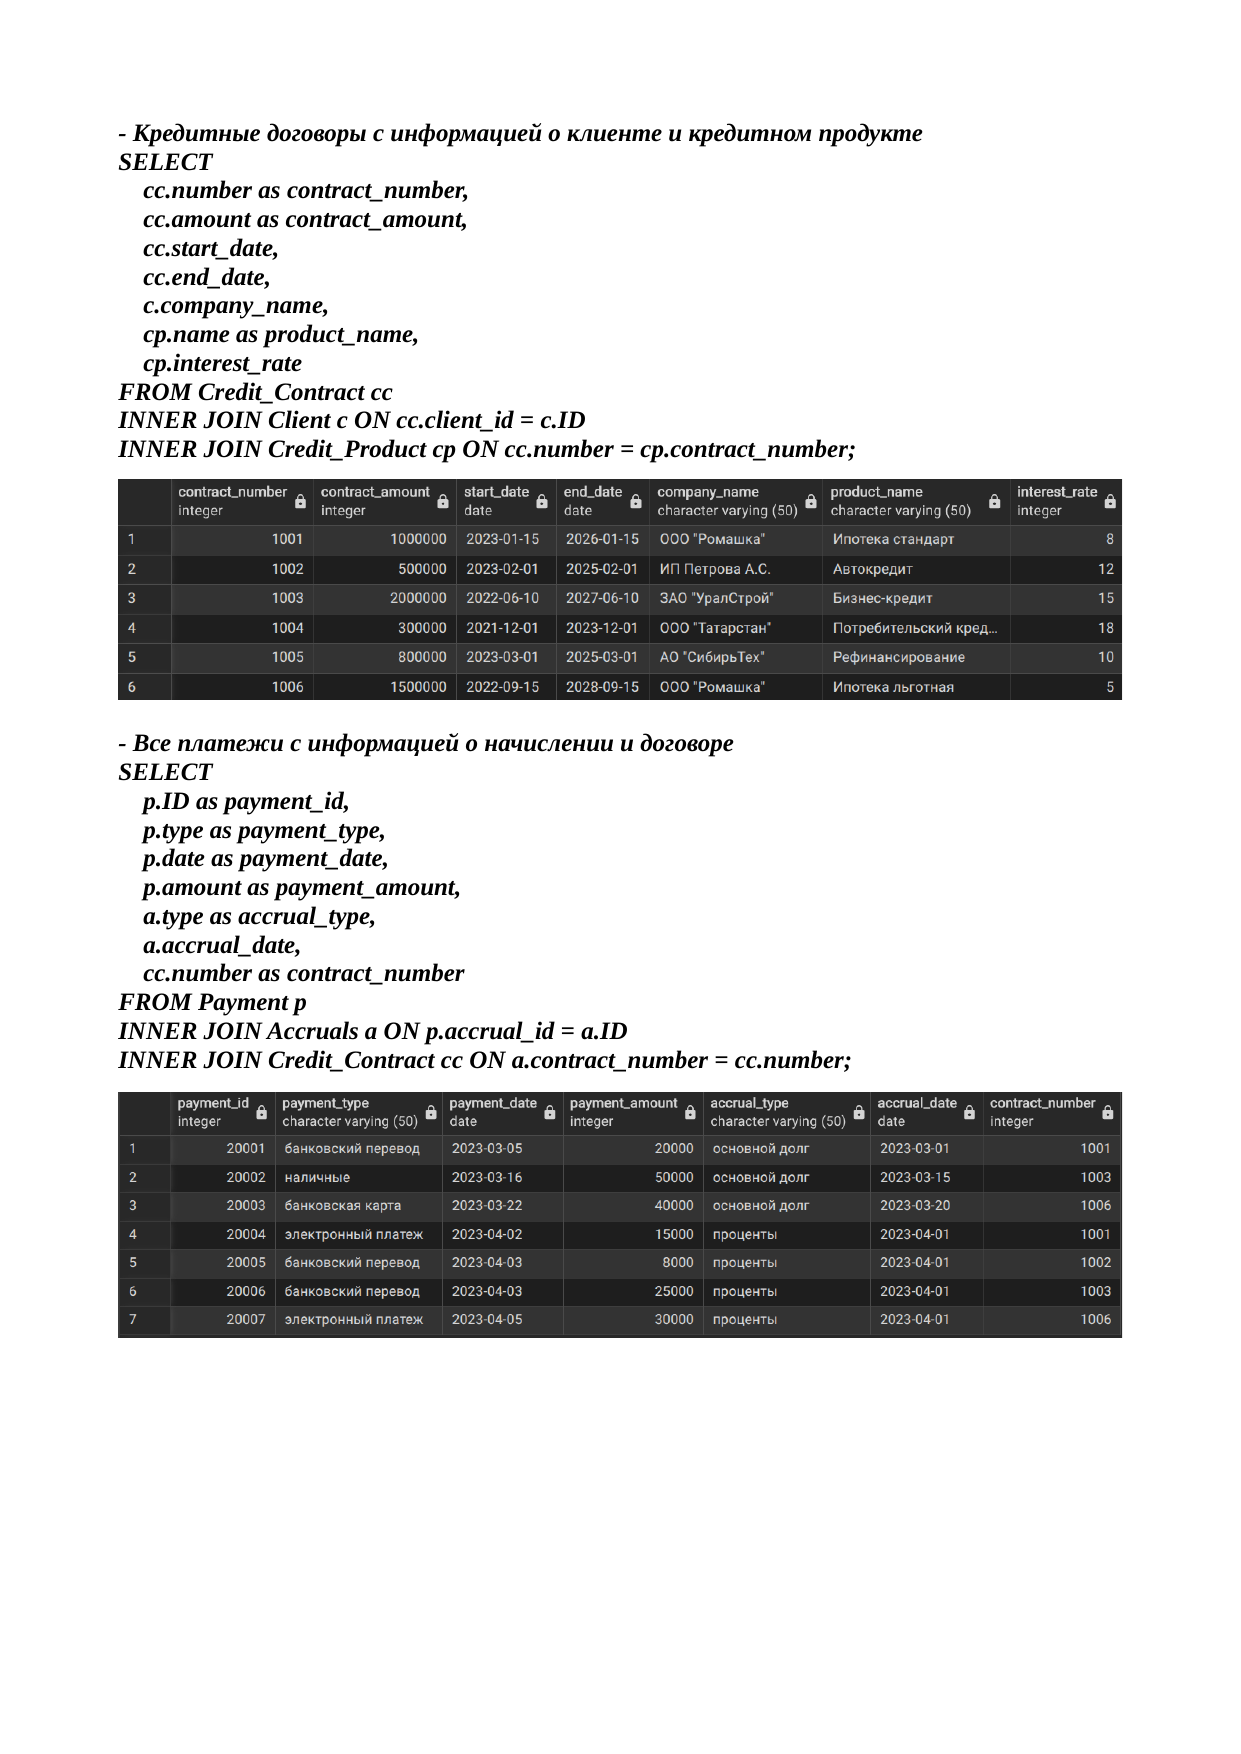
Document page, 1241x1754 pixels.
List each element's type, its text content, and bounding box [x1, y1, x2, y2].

text p.ID as payment_id, [118, 786, 1122, 815]
text - Кредитные договоры с информацией о клиенте и кредитном продукте [118, 118, 1122, 147]
text c.company_name, [118, 291, 1122, 319]
text cc.amount as contract_amount, [118, 204, 1122, 233]
text cc.start_date, [118, 233, 1122, 262]
text cc.number as contract_number [118, 958, 1122, 987]
text SELECT [118, 757, 1122, 786]
text SELECT [118, 147, 1122, 176]
text a.type as accrual_type, [118, 901, 1122, 930]
text cc.number as contract_number, [118, 176, 1122, 204]
text FROM Payment p [118, 987, 1122, 1016]
text p.date as payment_date, [118, 843, 1122, 872]
text p.amount as payment_amount, [118, 872, 1122, 901]
text p.type as payment_type, [118, 815, 1122, 843]
text INNER JOIN Client c ON cc.client_id = c.ID [118, 406, 1122, 434]
text INNER JOIN Accruals a ON p.accrual_id = a.ID [118, 1016, 1122, 1045]
picture [118, 1092, 1123, 1338]
text FROM Credit_Contract cc [118, 377, 1122, 406]
picture [118, 479, 1123, 700]
text cp.interest_rate [118, 348, 1122, 377]
text cp.name as product_name, [118, 319, 1122, 348]
text INNER JOIN Credit_Contract cc ON a.contract_number = cc.number; [118, 1045, 1122, 1073]
text INNER JOIN Credit_Product cp ON cc.number = cp.contract_number; [118, 434, 1122, 463]
text - Все платежи с информацией о начислении и договоре [118, 728, 1122, 757]
text a.accrual_date, [118, 930, 1122, 958]
text cc.end_date, [118, 262, 1122, 291]
